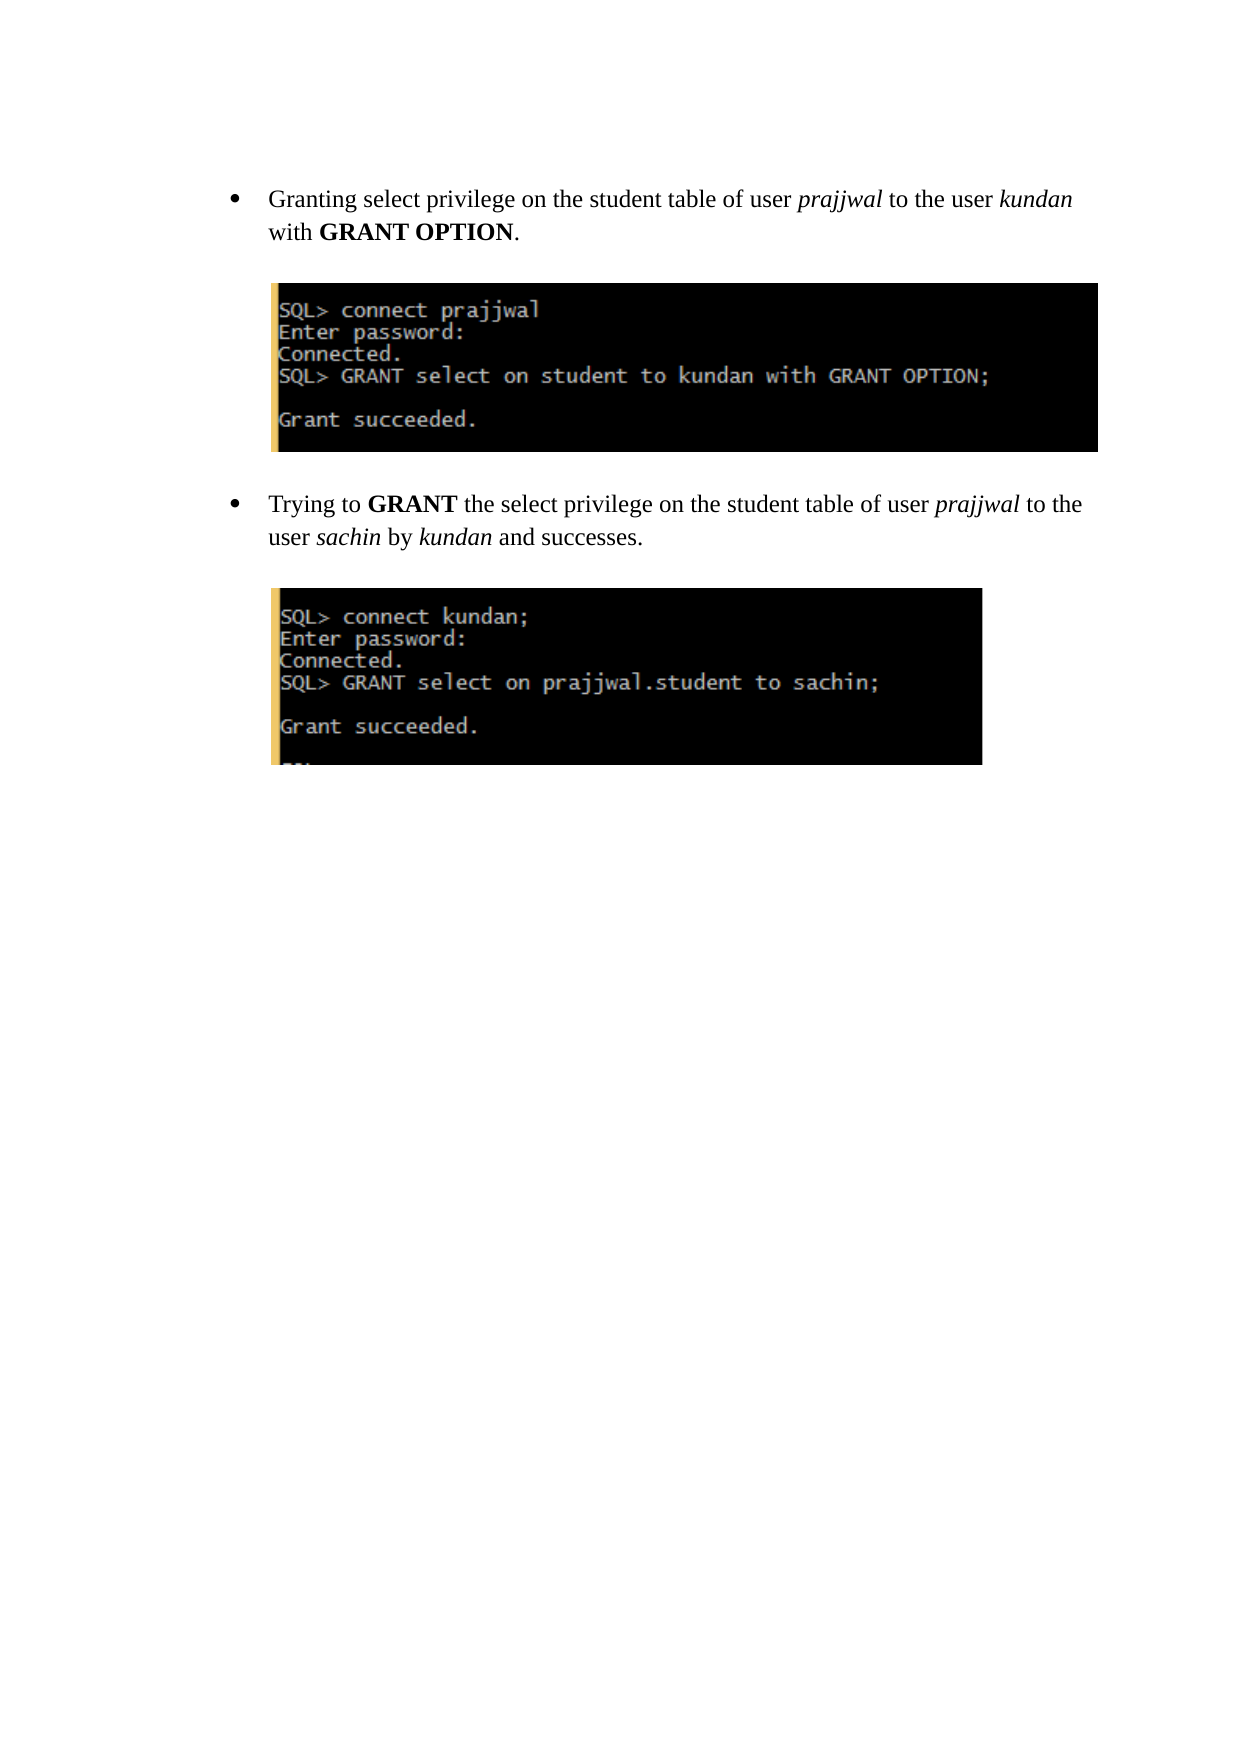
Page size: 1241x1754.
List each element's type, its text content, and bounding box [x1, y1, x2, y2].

picture [271, 283, 1098, 452]
picture [271, 588, 983, 765]
list Granting select privilege on the student table of user prajjwal to the user kundan with GRANT OPTION. [231, 184, 1122, 246]
list Trying to GRANT the select privilege on the student table of user prajjwal to the user sachin by kundan and successes. [231, 489, 1122, 551]
